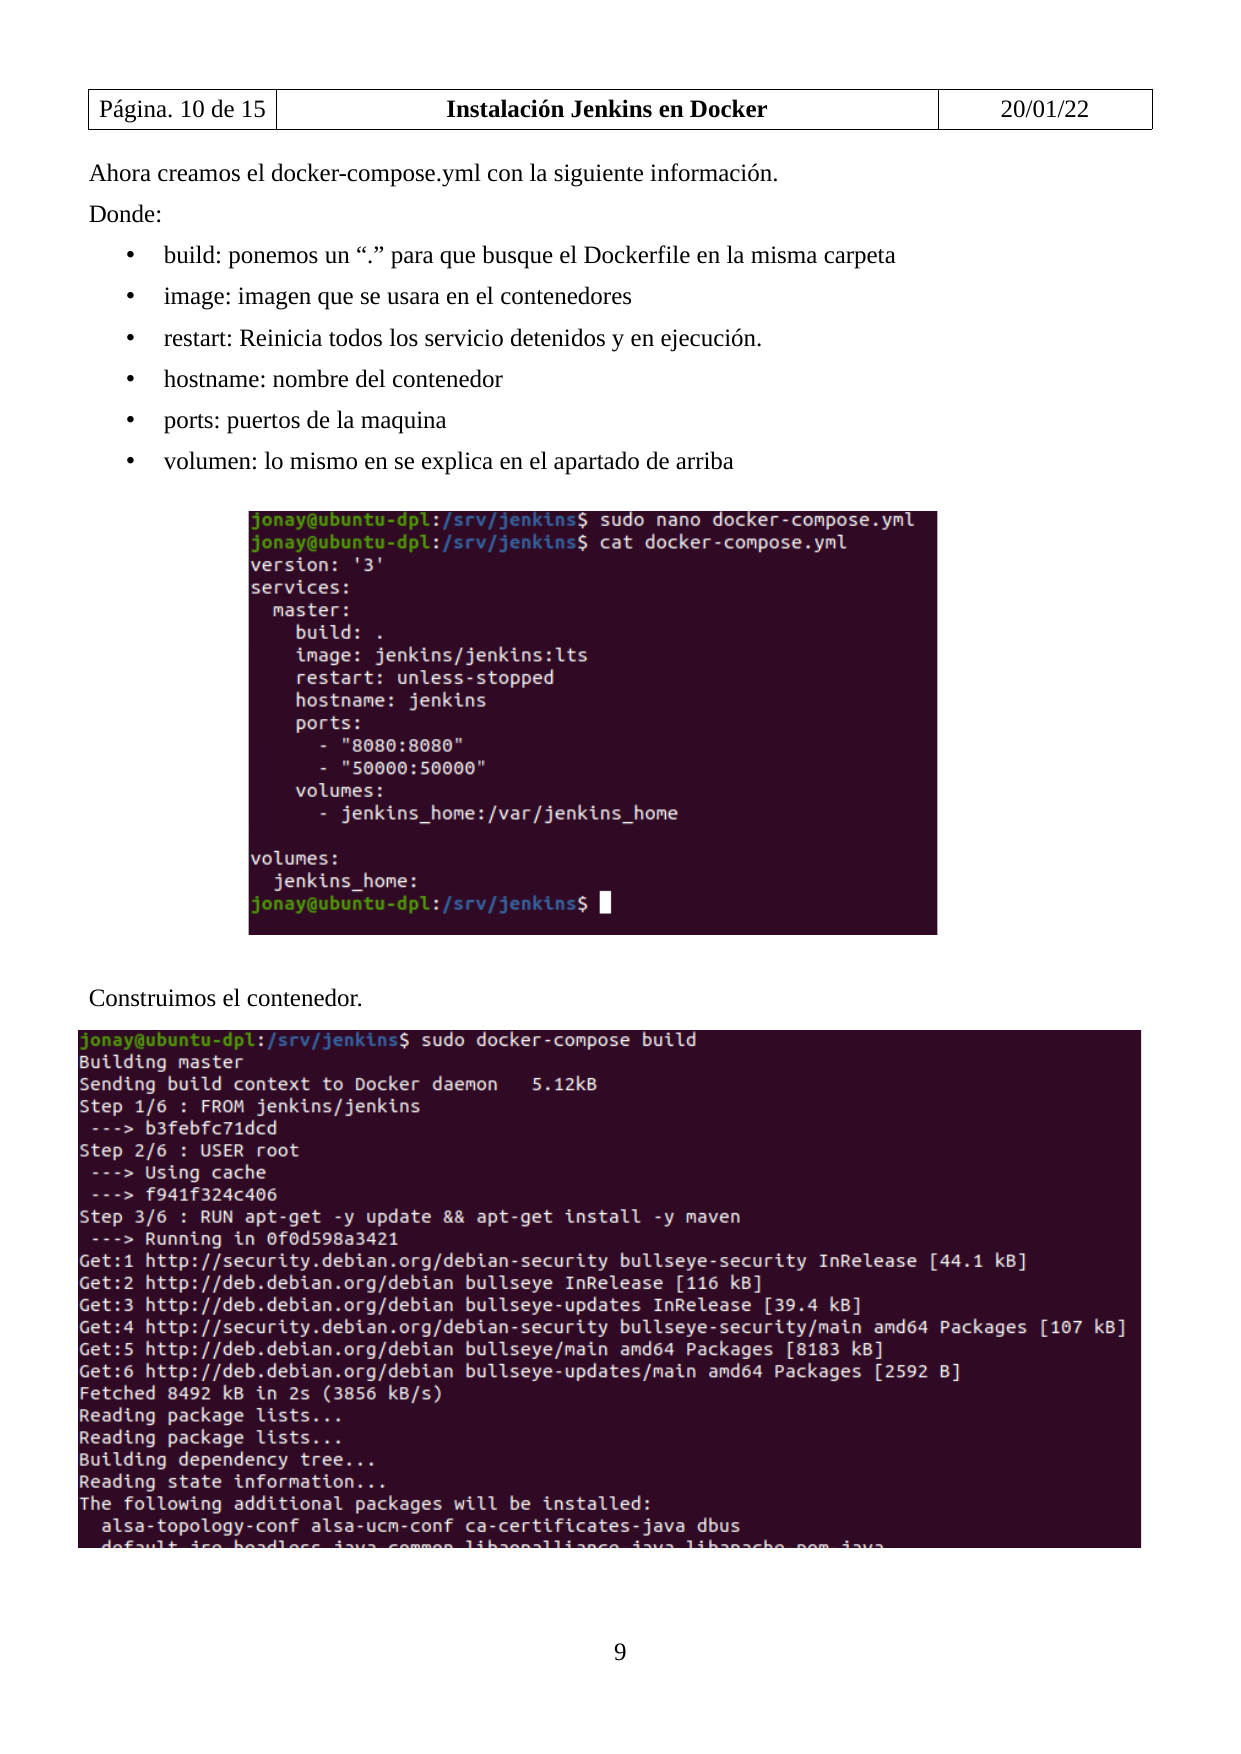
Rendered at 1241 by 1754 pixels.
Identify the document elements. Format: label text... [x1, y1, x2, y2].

list restart: Reinicia todos los servicio detenidos y en ejecución. [126, 323, 1152, 351]
list build: ponemos un “.” para que busque el Dockerfile en la misma carpeta [126, 240, 1152, 269]
picture [78, 1030, 1142, 1548]
list ports: puertos de la maquina [126, 405, 1152, 434]
text Donde: [88, 199, 1152, 228]
text Ahora creamos el docker-compose.yml con la siguiente información. [88, 158, 1152, 186]
picture [248, 511, 938, 935]
text Construimos el contenedor. [88, 983, 1152, 1011]
list hostname: nombre del contenedor [126, 364, 1152, 393]
list volumen: lo mismo en se explica en el apartado de arriba [126, 446, 1152, 475]
list image: imagen que se usara en el contenedores [126, 281, 1152, 310]
